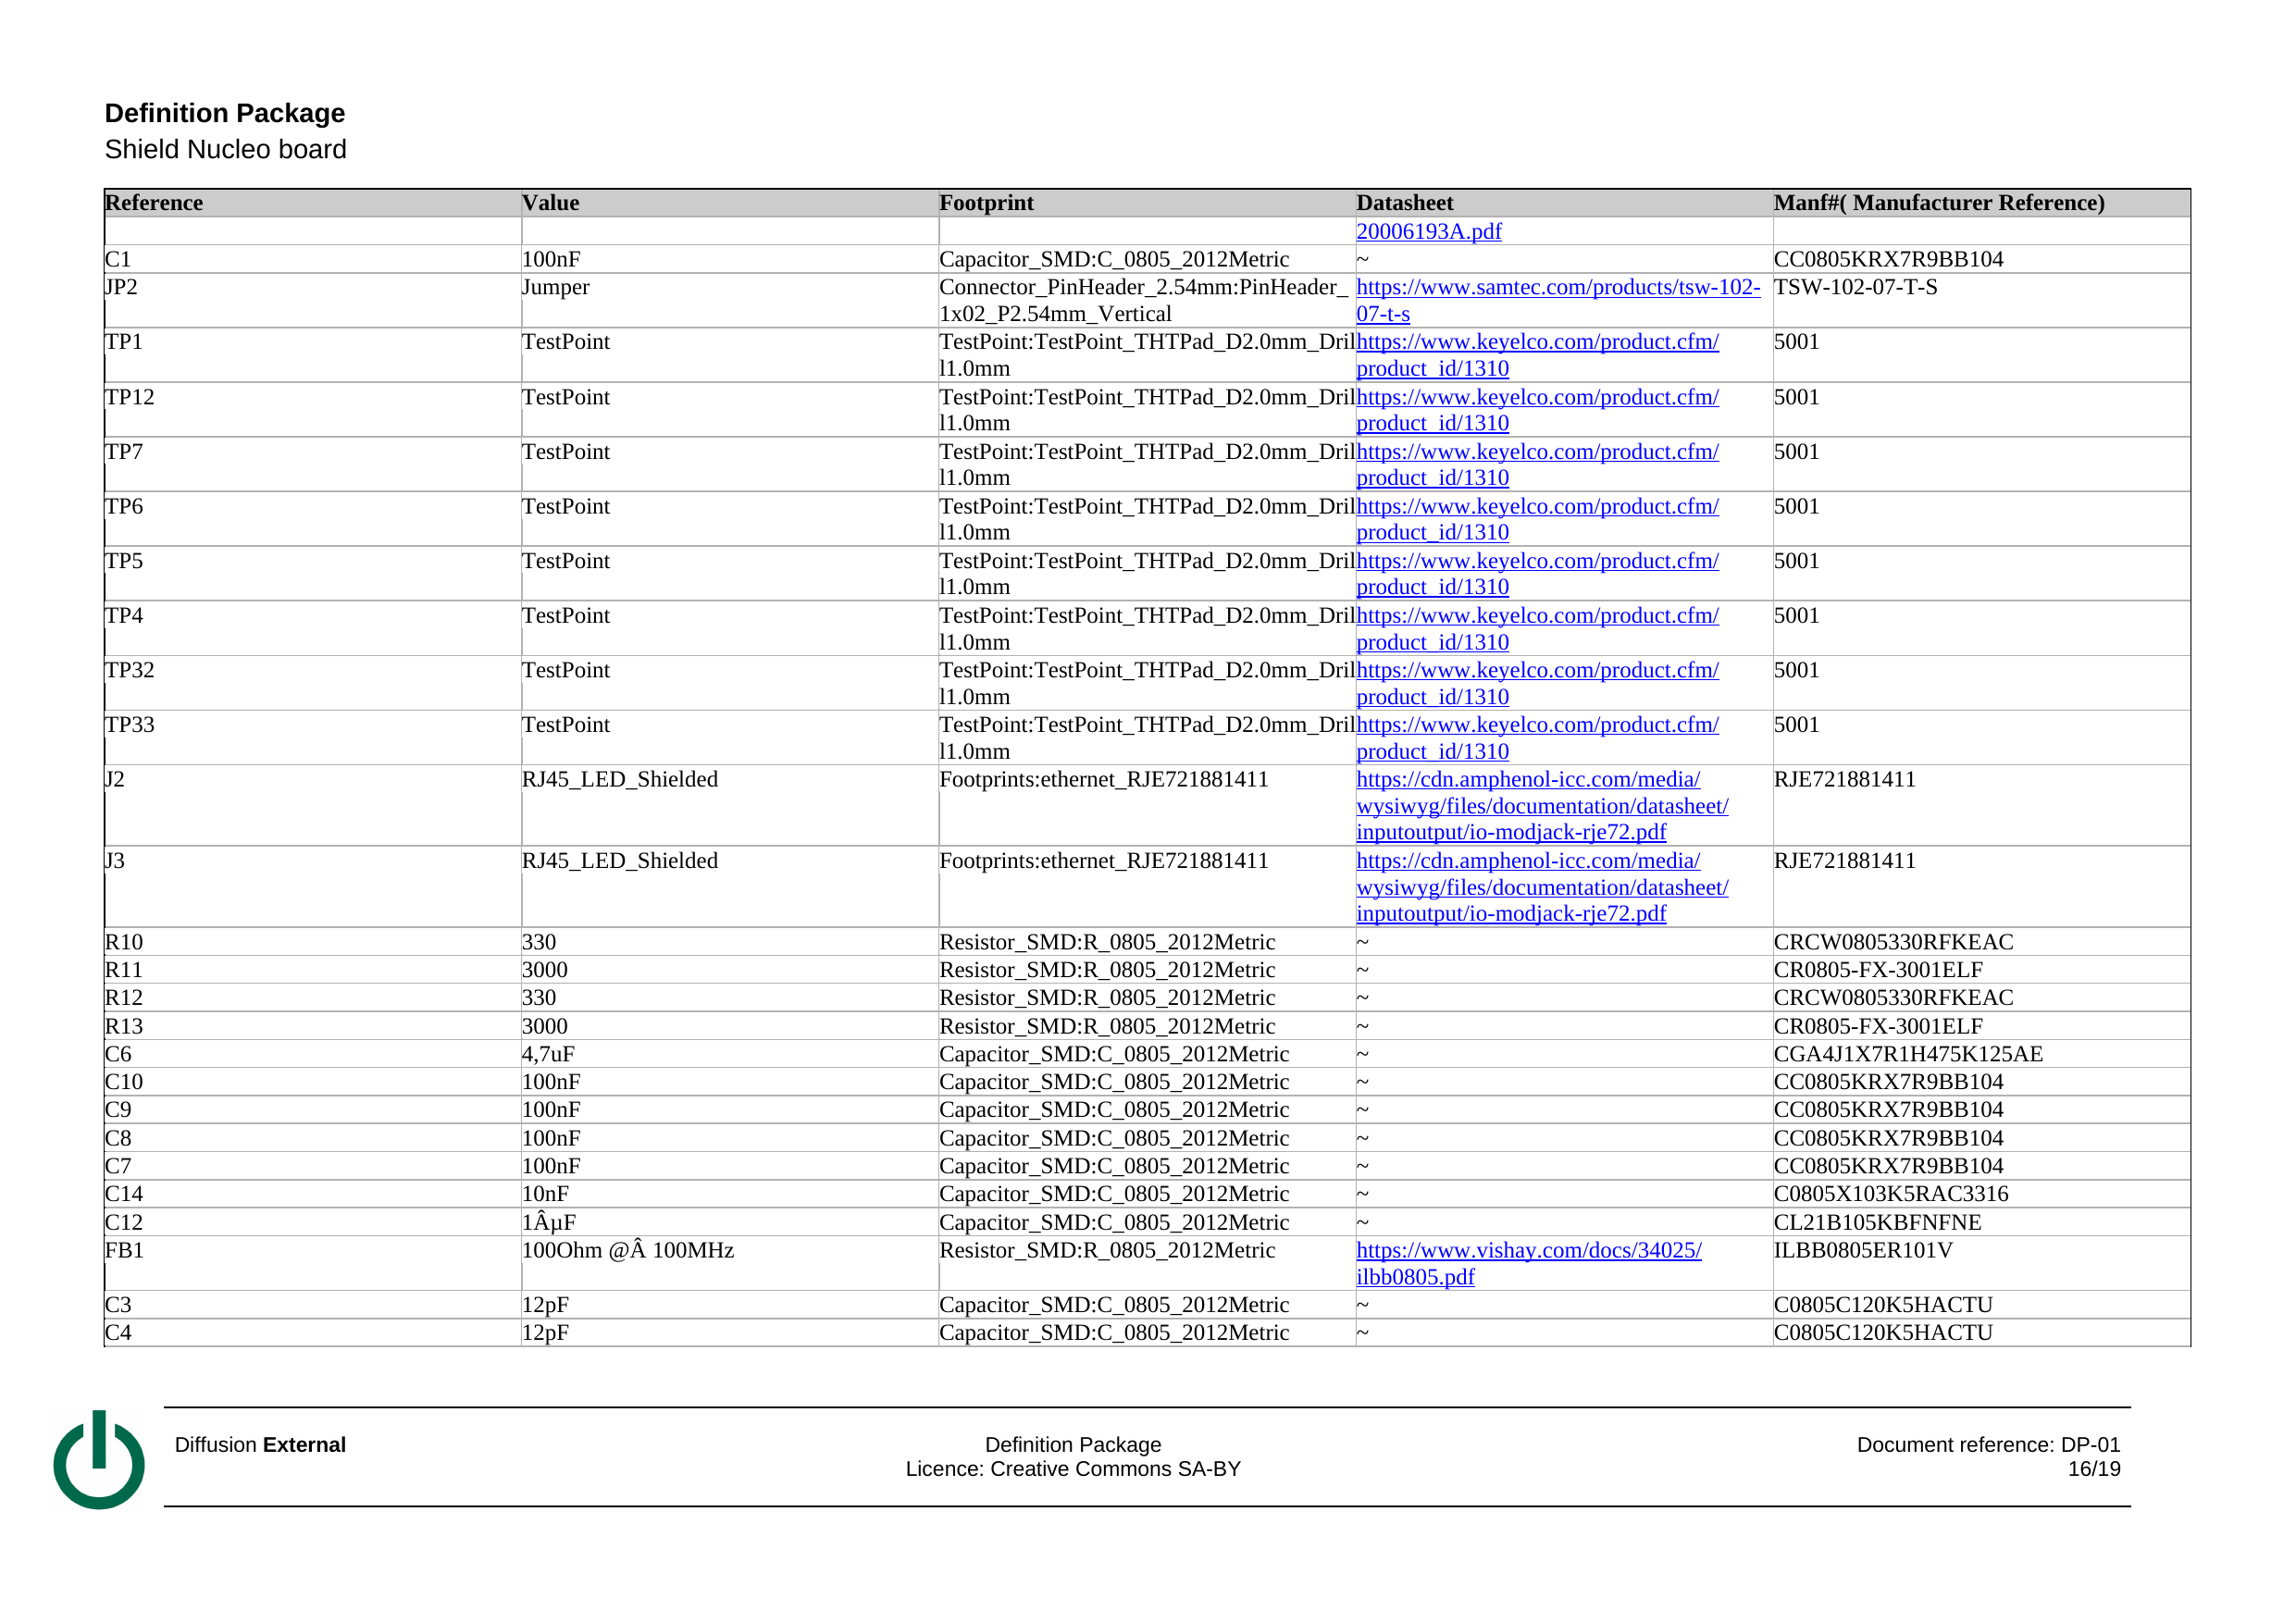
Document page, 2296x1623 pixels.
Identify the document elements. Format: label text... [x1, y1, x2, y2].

table_cell TestPoint:TestPoint_THTPad_D2.0mm_Drill1.0mm [1011, 628, 1356, 654]
picture [51, 1406, 56, 1512]
table_cell C10 [143, 1068, 521, 1095]
table_header Reference [105, 190, 521, 216]
table_cell ~ [1369, 984, 1773, 1010]
table_cell C0805C120K5HACTU [1993, 1291, 2191, 1318]
table_cell J3 [105, 847, 521, 926]
table_cell R12 [143, 984, 521, 1010]
table_cell https://ww1.microchip.com/downloads/en/DeviceDoc/AT25128B-AT25256B-SPI-Serial-EEPROM-Data-Sheet-20006193A.pdf [1502, 217, 1773, 244]
table_cell C3 [131, 1291, 521, 1318]
table_cell 5001 [1774, 547, 2191, 600]
table_cell ~ [1369, 1040, 1773, 1067]
table_cell 3000 [568, 956, 938, 983]
table_cell C0805X103K5RAC3316 [2009, 1181, 2191, 1207]
table_cell Connector_PinHeader_2.54mm:PinHeader_1x02_P2.54mm_Vertical [1173, 274, 1356, 327]
table_cell RJ45_LED_Shielded [523, 765, 938, 845]
table_cell TP33 [105, 711, 521, 764]
table_cell TSW-102-07-T-S [1774, 274, 2191, 327]
table_cell 5001 [1774, 492, 2191, 545]
table_cell C1 [131, 245, 521, 272]
table_cell [1774, 217, 2191, 244]
table_cell ~ [1369, 1152, 1773, 1179]
table_cell https://cdn.amphenol-icc.com/media/wysiwyg/files/documentation/datasheet/inputoutput/io-modjack-rje72.pdf [1357, 847, 1773, 926]
table_cell Capacitor_SMD:C_0805_2012Metric [1290, 1319, 1356, 1345]
table_cell Capacitor_SMD:C_0805_2012Metric [1290, 1291, 1356, 1318]
table_cell https://www.keyelco.com/product.cfm/product_id/1310 [1509, 656, 1773, 709]
table_cell TestPoint:TestPoint_THTPad_D2.0mm_Drill1.0mm [940, 409, 1356, 436]
table_cell R13 [143, 1012, 521, 1038]
table_cell ILBB0805ER101V [1774, 1236, 2191, 1290]
table_cell TestPoint [523, 438, 938, 490]
table_cell CRCW0805330RFKEAC [2014, 984, 2191, 1010]
table_cell 5001 [1774, 601, 2191, 654]
table_cell TestPoint [523, 328, 938, 381]
table_cell 100Ohm @Â 100MHz [523, 1236, 938, 1290]
table_cell 5001 [1774, 656, 2191, 709]
table_cell Resistor_SMD:R_0805_2012Metric [1275, 984, 1356, 1010]
table_cell https://www.keyelco.com/product.cfm/product_id/1310 [1509, 711, 1773, 764]
table_cell CRCW0805330RFKEAC [2014, 928, 2191, 954]
table_cell CR0805-FX-3001ELF [1983, 956, 2191, 983]
table_cell CC0805KRX7R9BB104 [2004, 245, 2191, 272]
table_cell R11 [143, 956, 521, 983]
table_cell 100nF [581, 1068, 938, 1095]
table_cell Resistor_SMD:R_0805_2012Metric [940, 1236, 1356, 1290]
table_cell TestPoint [523, 547, 938, 600]
table_cell CR0805-FX-3001ELF [1983, 1012, 2191, 1038]
table_cell https://www.vishay.com/docs/34025/ilbb0805.pdf [1475, 1236, 1773, 1290]
table_cell 5001 [1774, 711, 2191, 764]
table_cell RJE721881411 [1774, 847, 2191, 926]
table_cell TP32 [105, 656, 521, 709]
table_cell 4,7uF [575, 1040, 938, 1067]
table_cell Footprints:ethernet_RJE721881411 [940, 847, 1356, 926]
table_cell ~ [1369, 1124, 1773, 1151]
table_cell ~ [1369, 956, 1773, 983]
table_cell 3000 [568, 1012, 938, 1038]
table_cell https://www.keyelco.com/product.cfm/product_id/1310 [1509, 492, 1773, 545]
table_cell CC0805KRX7R9BB104 [2004, 1068, 2191, 1095]
table_cell TP6 [105, 492, 521, 545]
table_cell 100nF [581, 245, 938, 272]
table_cell FB1 [105, 1236, 521, 1290]
table_cell TestPoint:TestPoint_THTPad_D2.0mm_Drill1.0mm [1011, 519, 1356, 545]
table_cell https://www.keyelco.com/product.cfm/product_id/1310 [1509, 438, 1773, 490]
table_cell Capacitor_SMD:C_0805_2012Metric [1290, 1181, 1356, 1207]
table_cell 100nF [581, 1124, 938, 1151]
table_cell C12 [143, 1208, 521, 1234]
table_cell https://www.keyelco.com/product.cfm/product_id/1310 [1357, 383, 1773, 436]
table_cell ~ [1369, 1096, 1773, 1122]
table_cell Capacitor_SMD:C_0805_2012Metric [1290, 1096, 1356, 1122]
table_header Footprint [940, 190, 1356, 216]
table_cell TP5 [105, 547, 521, 600]
table_cell TestPoint [523, 492, 938, 545]
table_cell Resistor_SMD:R_0805_2012Metric [1275, 928, 1356, 954]
table_cell Capacitor_SMD:C_0805_2012Metric [1290, 1040, 1356, 1067]
table_cell 100nF [581, 1096, 938, 1122]
table_cell 330 [556, 984, 938, 1010]
table_cell TestPoint:TestPoint_THTPad_D2.0mm_Drill1.0mm [1011, 683, 1356, 709]
table_cell Resistor_SMD:R_0805_2012Metric [1275, 1012, 1356, 1038]
table_cell Capacitor_SMD:C_0805_2012Metric [1290, 245, 1356, 272]
table_cell 10nF [569, 1181, 938, 1207]
table_cell TestPoint:TestPoint_THTPad_D2.0mm_Drill1.0mm [940, 573, 1356, 600]
table_cell [523, 217, 938, 244]
table_cell https://www.keyelco.com/product.cfm/product_id/1310 [1509, 328, 1773, 381]
table_cell ~ [1369, 1068, 1773, 1095]
table_cell CC0805KRX7R9BB104 [2004, 1096, 2191, 1122]
table_cell JP2 [105, 274, 521, 327]
table_cell R10 [143, 928, 521, 954]
table_cell RJE721881411 [1774, 765, 2191, 845]
table_cell CGA4J1X7R1H475K125AE [2043, 1040, 2191, 1067]
table_header Value [523, 190, 938, 216]
table_cell Capacitor_SMD:C_0805_2012Metric [1290, 1068, 1356, 1095]
table_cell C4 [131, 1319, 521, 1345]
table_cell TP1 [105, 328, 521, 381]
table_cell 5001 [1774, 328, 2191, 381]
table_cell [940, 217, 1356, 244]
table_cell TP7 [105, 438, 521, 490]
table_header Manf#( Manufacturer Reference) [1774, 190, 2191, 216]
table_cell CC0805KRX7R9BB104 [2004, 1152, 2191, 1179]
table_cell C7 [131, 1152, 521, 1179]
table_cell https://www.samtec.com/products/tsw-102-07-t-s [1410, 274, 1773, 327]
table_cell ~ [1369, 1208, 1773, 1234]
table_cell 12pF [569, 1291, 938, 1318]
table_cell Capacitor_SMD:C_0805_2012Metric [1290, 1124, 1356, 1151]
table_cell TestPoint:TestPoint_THTPad_D2.0mm_Drill1.0mm [1011, 737, 1356, 764]
table_cell ~ [1369, 1319, 1773, 1345]
table_cell [105, 217, 521, 244]
table_cell C8 [131, 1124, 521, 1151]
table_cell https://www.keyelco.com/product.cfm/product_id/1310 [1509, 601, 1773, 654]
table_cell TestPoint:TestPoint_THTPad_D2.0mm_Drill1.0mm [1011, 354, 1356, 381]
table_cell C14 [143, 1181, 521, 1207]
table_cell Resistor_SMD:R_0805_2012Metric [1275, 956, 1356, 983]
table_header Datasheet [1357, 190, 1773, 216]
table_cell TestPoint:TestPoint_THTPad_D2.0mm_Drill1.0mm [1011, 464, 1356, 490]
table_cell TestPoint [523, 601, 938, 654]
table_cell C6 [131, 1040, 521, 1067]
table_cell 5001 [1774, 383, 2191, 436]
table_cell CL21B105KBFNFNE [1982, 1208, 2191, 1234]
table_cell TestPoint [523, 383, 938, 436]
table_cell 5001 [1774, 438, 2191, 490]
table_cell ~ [1369, 245, 1773, 272]
table_cell 100nF [581, 1152, 938, 1179]
table_cell ~ [1369, 1291, 1773, 1318]
table_cell 1ÂµF [577, 1208, 938, 1234]
table_cell CC0805KRX7R9BB104 [2004, 1124, 2191, 1151]
table_cell https://cdn.amphenol-icc.com/media/wysiwyg/files/documentation/datasheet/inputoutput/io-modjack-rje72.pdf [1357, 765, 1773, 845]
table_cell TP4 [105, 601, 521, 654]
table_cell ~ [1369, 1181, 1773, 1207]
table_cell RJ45_LED_Shielded [523, 847, 938, 926]
table_cell C0805C120K5HACTU [1993, 1319, 2191, 1345]
table_cell TP12 [105, 383, 521, 436]
table_cell 330 [556, 928, 938, 954]
table_cell J2 [105, 765, 521, 845]
table_cell TestPoint [523, 656, 938, 709]
table_cell Capacitor_SMD:C_0805_2012Metric [1290, 1208, 1356, 1234]
table_cell Jumper [523, 274, 938, 327]
table_cell C9 [131, 1096, 521, 1122]
table_cell ~ [1369, 1012, 1773, 1038]
table_cell Footprints:ethernet_RJE721881411 [940, 765, 1356, 845]
table_cell ~ [1369, 928, 1773, 954]
table_cell https://www.keyelco.com/product.cfm/product_id/1310 [1357, 547, 1773, 600]
table_cell 12pF [569, 1319, 938, 1345]
table_cell TestPoint [523, 711, 938, 764]
table_cell Capacitor_SMD:C_0805_2012Metric [1290, 1152, 1356, 1179]
